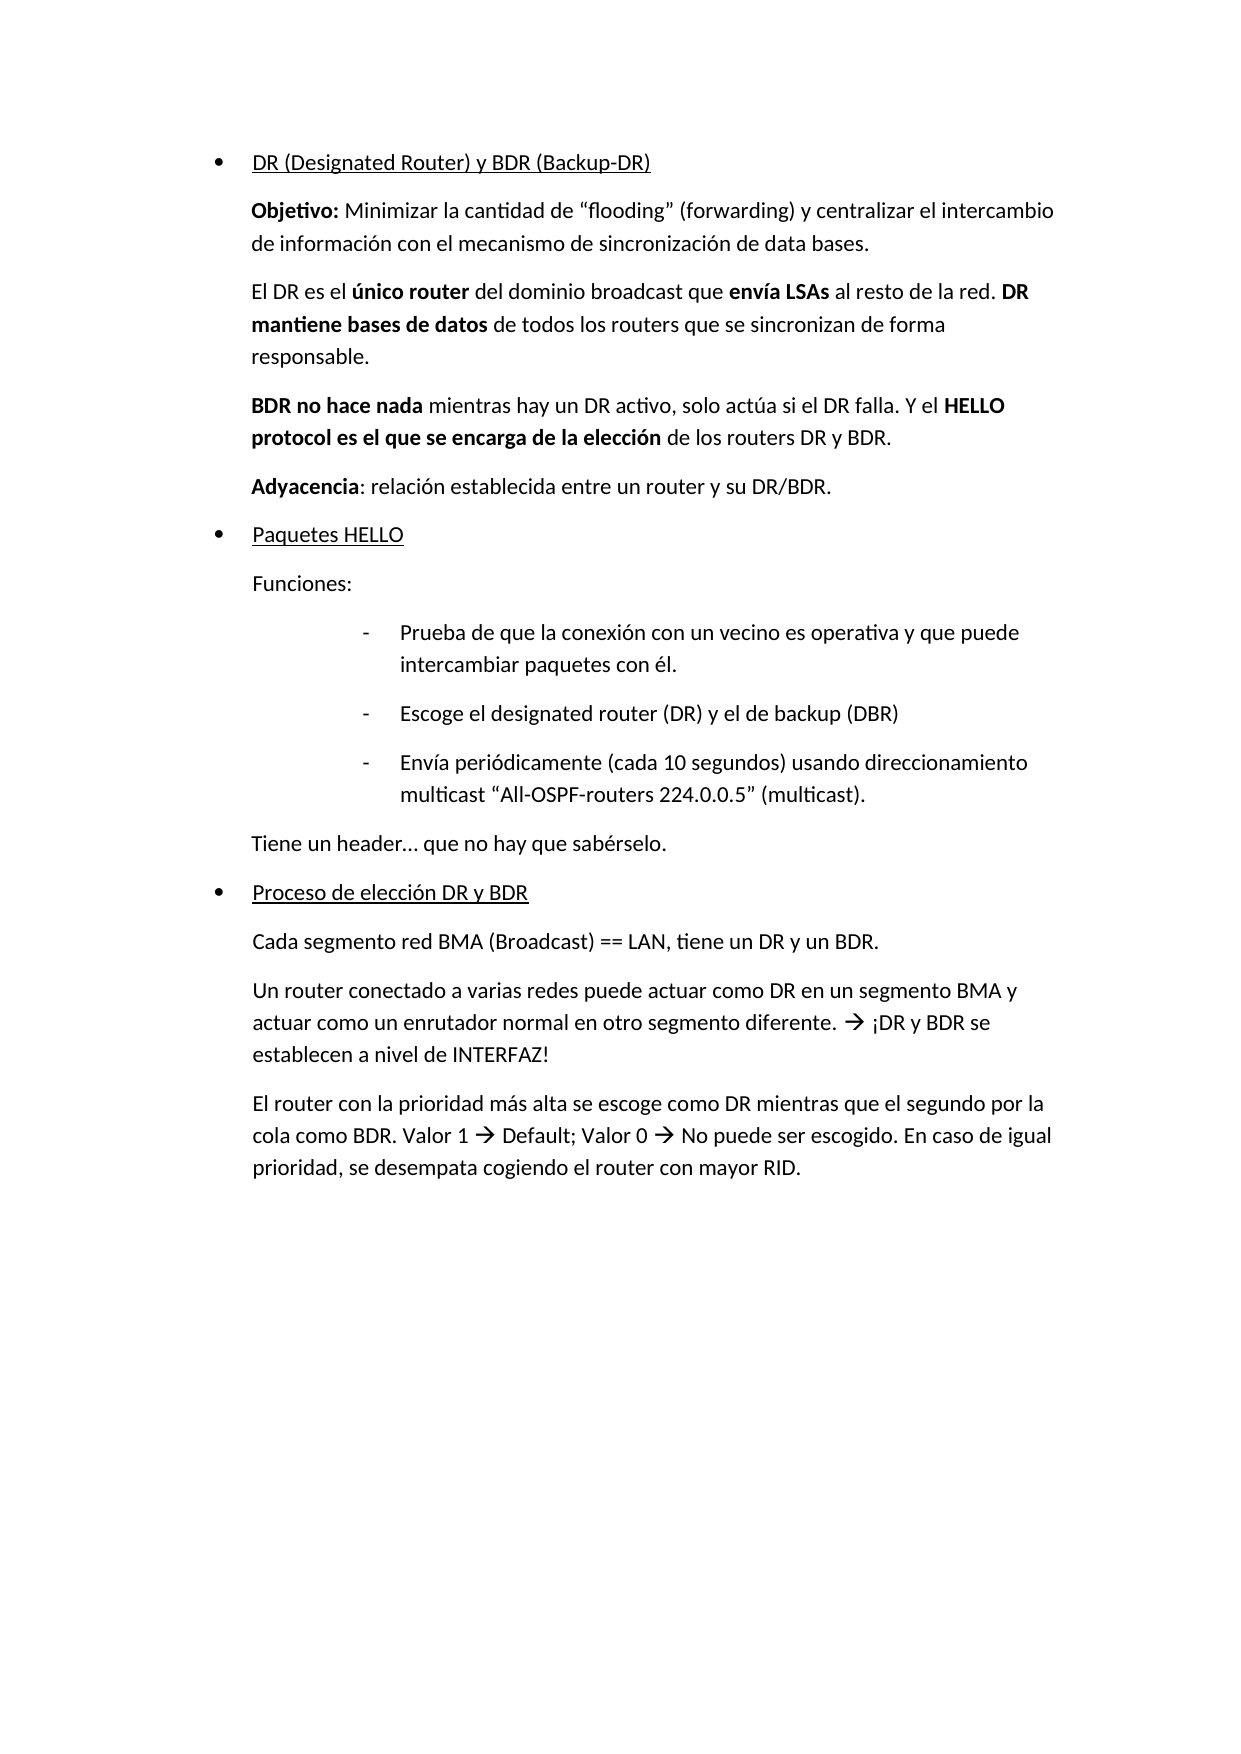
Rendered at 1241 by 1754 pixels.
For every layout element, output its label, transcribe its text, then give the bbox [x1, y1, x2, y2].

list Cada segmento red BMA (Broadcast) == LAN, tiene un DR y un BDR. [252, 927, 1063, 955]
text BDR no hace nada mientras hay un DR activo, solo actúa si el DR falla. Y el HELLO protocol es el que se encarga de la elección de los routers DR y BDR. [251, 391, 1063, 451]
text Tiene un header… que no hay que sabérselo. [251, 829, 1063, 857]
list El router con la prioridad más alta se escoge como DR mientras que el segundo por la cola como BDR. Valor 1  Default; Valor 0  No puede ser escogido. En caso de igual prioridad, se desempata cogiendo el router con mayor RID. [252, 1089, 1063, 1181]
list Un router conectado a varias redes puede actuar como DR en un segmento BMA y actuar como un enrutador normal en otro segmento diferente.  ¡DR y BDR se establecen a nivel de INTERFAZ! [252, 976, 1063, 1068]
text El DR es el único router del dominio broadcast que envía LSAs al resto de la red. DR mantiene bases de datos de todos los routers que se sincronizan de forma responsable. [251, 277, 1063, 370]
list Proceso de elección DR y BDR [215, 878, 1063, 906]
list Envía periódicamente (cada 10 segundos) usando direccionamiento multicast “All-OSPF-routers 224.0.0.5” (multicast). [362, 748, 1063, 808]
text Objetivo: Minimizar la cantidad de “flooding” (forwarding) y centralizar el intercambio de información con el mecanismo de sincronización de data bases. [251, 196, 1063, 257]
list Escoge el designated router (DR) y el de backup (DBR) [362, 699, 1063, 727]
list Paquetes HELLO [215, 521, 1063, 549]
list Prueba de que la conexión con un vecino es operativa y que puede intercambiar paquetes con él. [362, 618, 1063, 678]
list DR (Designated Router) y BDR (Backup-DR) [215, 148, 1063, 176]
list Funciones: [252, 569, 1063, 597]
text Adyacencia: relación establecida entre un router y su DR/BDR. [251, 472, 1063, 500]
